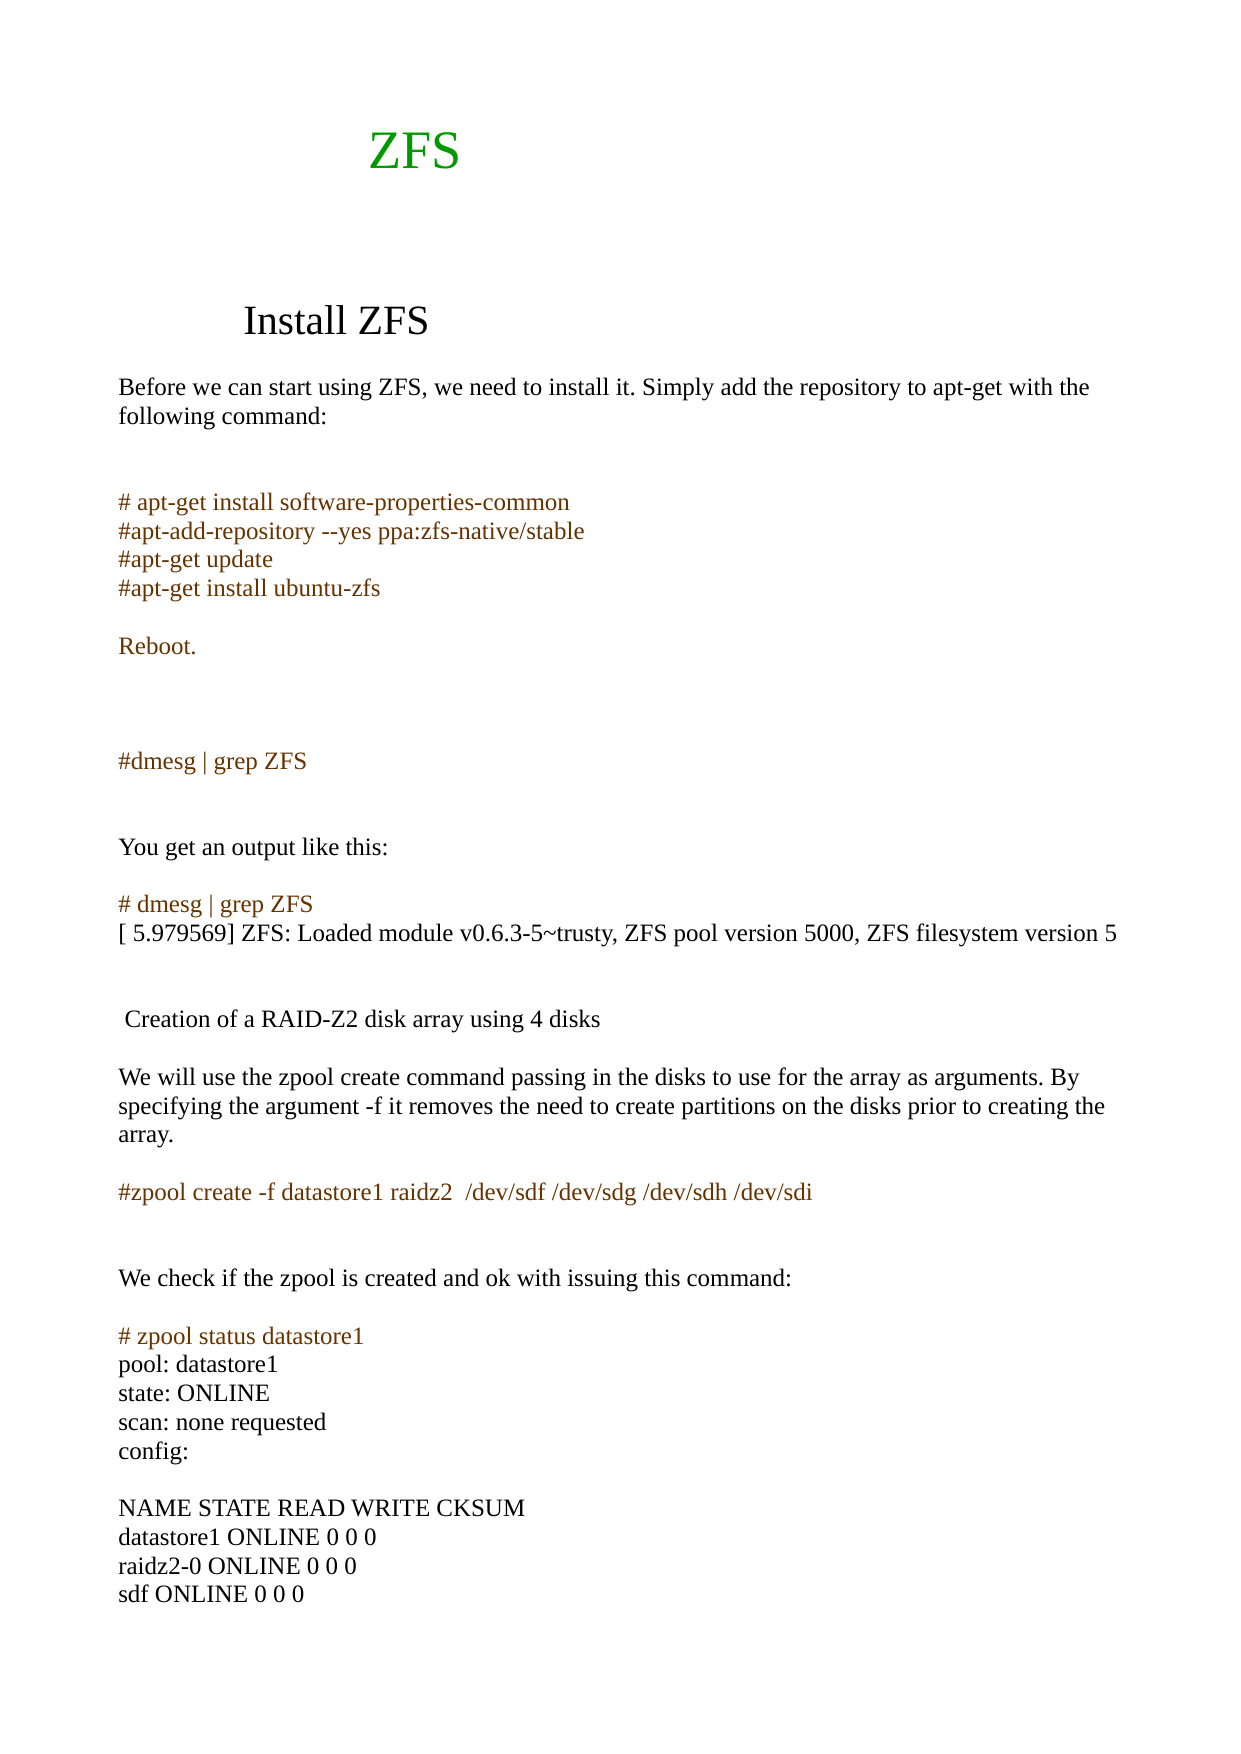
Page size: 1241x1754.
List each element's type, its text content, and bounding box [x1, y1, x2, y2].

text raidz2-0 ONLINE 0 0 0 [118, 1551, 1122, 1579]
text NAME STATE READ WRITE CKSUM [118, 1493, 1122, 1522]
text We check if the zpool is created and ok with issuing this command: [118, 1263, 1122, 1292]
text scan: none requested [118, 1407, 1122, 1436]
text #dmesg | grep ZFS [118, 746, 1122, 774]
text You get an output like this: [118, 832, 1122, 861]
text Before we can start using ZFS, we need to install it. Simply add the repository to apt-get with the following command: [118, 372, 1122, 429]
text # apt-get install software-properties-common [118, 487, 1122, 516]
text [ 5.979569] ZFS: Loaded module v0.6.3-5~trusty, ZFS pool version 5000, ZFS filesystem version 5 [118, 918, 1122, 947]
text pool: datastore1 [118, 1349, 1122, 1378]
text #zpool create -f datastore1 raidz2 /dev/sdf /dev/sdg /dev/sdh /dev/sdi [118, 1177, 1122, 1206]
text config: [118, 1436, 1122, 1464]
text sdf ONLINE 0 0 0 [118, 1579, 1122, 1608]
text Install ZFS [118, 295, 1122, 343]
text Reboot. [118, 631, 1122, 659]
text We will use the zpool create command passing in the disks to use for the array as arguments. By specifying the argument -f it removes the need to create partitions on the disks prior to creating the array. [118, 1062, 1122, 1148]
text # dmesg | grep ZFS [118, 889, 1122, 918]
text ZFS [118, 118, 1122, 180]
text # zpool status datastore1 [118, 1321, 1122, 1349]
text #apt-get install ubuntu-zfs [118, 573, 1122, 602]
text #apt-get update [118, 544, 1122, 573]
text datastore1 ONLINE 0 0 0 [118, 1522, 1122, 1551]
text state: ONLINE [118, 1378, 1122, 1407]
text Creation of a RAID-Z2 disk array using 4 disks [118, 1004, 1122, 1033]
text #apt-add-repository --yes ppa:zfs-native/stable [118, 516, 1122, 544]
